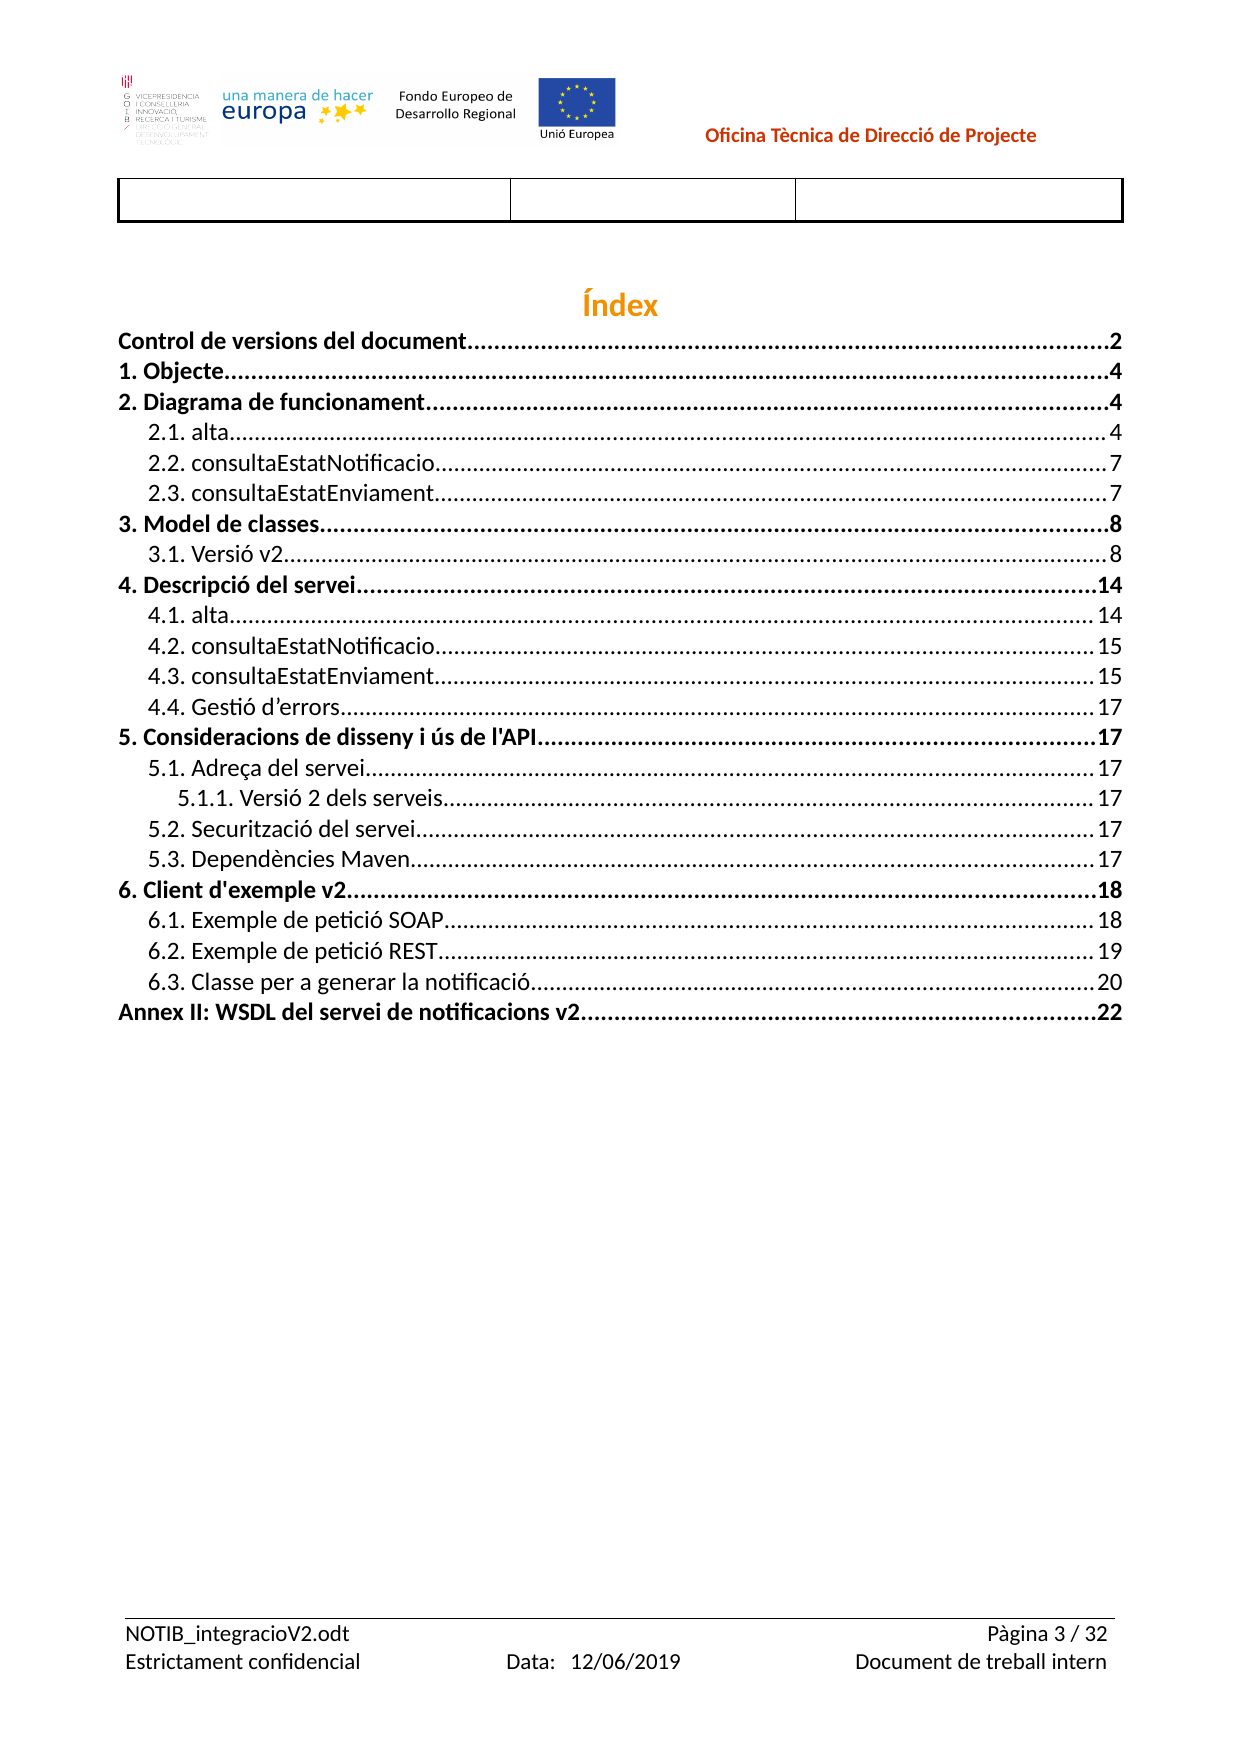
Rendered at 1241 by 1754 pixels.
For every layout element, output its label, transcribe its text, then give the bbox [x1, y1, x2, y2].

text 4.2. consultaEstatNotificacio 15 [148, 630, 1122, 661]
picture [219, 73, 621, 147]
text 2. Diagrama de funcionament 4 [118, 386, 1122, 416]
table_cell [511, 179, 795, 220]
text 2.2. consultaEstatNotificacio 7 [148, 447, 1122, 477]
text 6.1. Exemple de petició SOAP 18 [148, 905, 1122, 935]
text 4.4. Gestió d’errors 17 [148, 691, 1122, 722]
text 2.3. consultaEstatEnviament 7 [148, 477, 1122, 508]
text Annex II: WSDL del servei de notificacions v2 22 [118, 996, 1122, 1027]
text 5.3. Dependències Maven 17 [148, 844, 1122, 874]
text 5.1. Adreça del servei 17 [148, 752, 1122, 783]
text 5.1.1. Versió 2 dels serveis 17 [177, 783, 1122, 813]
text Índex [118, 284, 1122, 325]
text 3. Model de classes 8 [118, 508, 1122, 538]
table_cell [796, 179, 1121, 220]
text 4.1. alta 14 [148, 599, 1122, 630]
text 5.2. Securització del servei 17 [148, 813, 1122, 844]
text 3.1. Versió v2 8 [148, 538, 1122, 569]
text 4. Descripció del servei 14 [118, 569, 1122, 599]
text Control de versions del document 2 [118, 325, 1122, 355]
text 6.2. Exemple de petició REST 19 [148, 935, 1122, 966]
text 5. Consideracions de disseny i ús de l'API 17 [118, 722, 1122, 752]
text 1. Objecte 4 [118, 355, 1122, 386]
text 6.3. Classe per a generar la notificació 20 [148, 966, 1122, 996]
text 2.1. alta 4 [148, 416, 1122, 447]
picture [118, 73, 213, 147]
text 6. Client d'exemple v2 18 [118, 874, 1122, 905]
text 4.3. consultaEstatEnviament 15 [148, 661, 1122, 691]
table_cell [120, 179, 510, 220]
